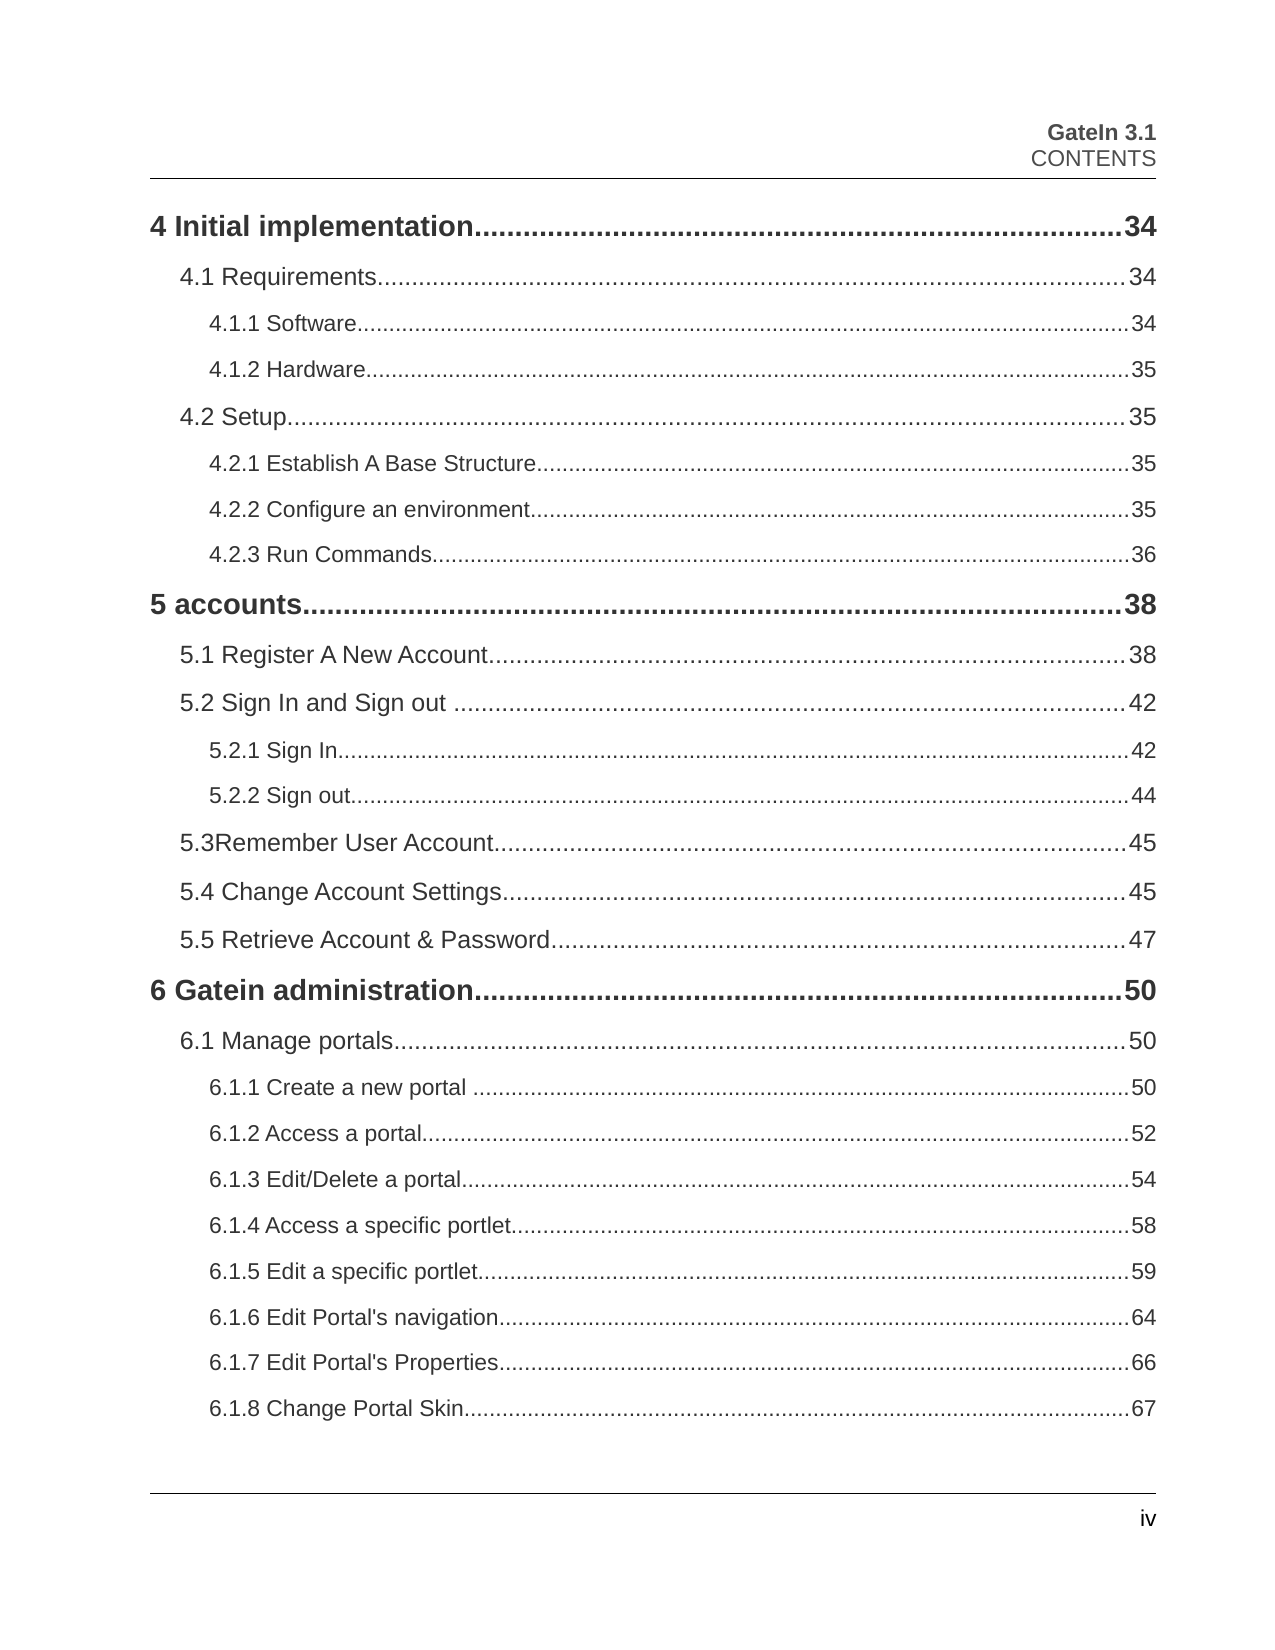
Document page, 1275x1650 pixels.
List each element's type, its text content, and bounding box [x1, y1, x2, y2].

text 4.1 Requirements 34 [179, 262, 1156, 290]
text 5.3Remember User Account 45 [179, 828, 1156, 857]
text 6.1.7 Edit Portal's Properties 66 [209, 1349, 1156, 1376]
text 6.1.3 Edit/Delete a portal 54 [209, 1166, 1156, 1192]
text 4.2.1 Establish A Base Structure 35 [209, 450, 1156, 476]
text 5.1 Register A New Account 38 [179, 640, 1156, 669]
text 6.1.8 Change Portal Skin 67 [209, 1395, 1156, 1421]
text 6 Gatein administration 50 [150, 973, 1156, 1007]
text 4.2.2 Configure an environment 35 [209, 496, 1156, 522]
text 5.2.1 Sign In 42 [209, 737, 1156, 763]
text 6.1.4 Access a specific portlet 58 [209, 1212, 1156, 1238]
text 4.1.2 Hardware 35 [209, 356, 1156, 382]
text 4.2 Setup 35 [179, 401, 1156, 430]
text 6.1.1 Create a new portal 50 [209, 1074, 1156, 1101]
text 6.1.6 Edit Portal's navigation 64 [209, 1303, 1156, 1330]
text 4.2.3 Run Commands 36 [209, 541, 1156, 568]
text 4.1.1 Software 34 [209, 310, 1156, 336]
text 4 Initial implementation 34 [150, 208, 1156, 242]
text 5.2.2 Sign out 44 [209, 782, 1156, 809]
text 5 accounts 38 [150, 587, 1156, 621]
text 6.1 Manage portals 50 [179, 1026, 1156, 1055]
text 6.1.2 Access a portal 52 [209, 1120, 1156, 1146]
text 5.2 Sign In and Sign out 42 [179, 688, 1156, 717]
text 5.5 Retrieve Account & Password 47 [179, 925, 1156, 953]
text 5.4 Change Account Settings 45 [179, 877, 1156, 905]
text 6.1.5 Edit a specific portlet 59 [209, 1258, 1156, 1284]
